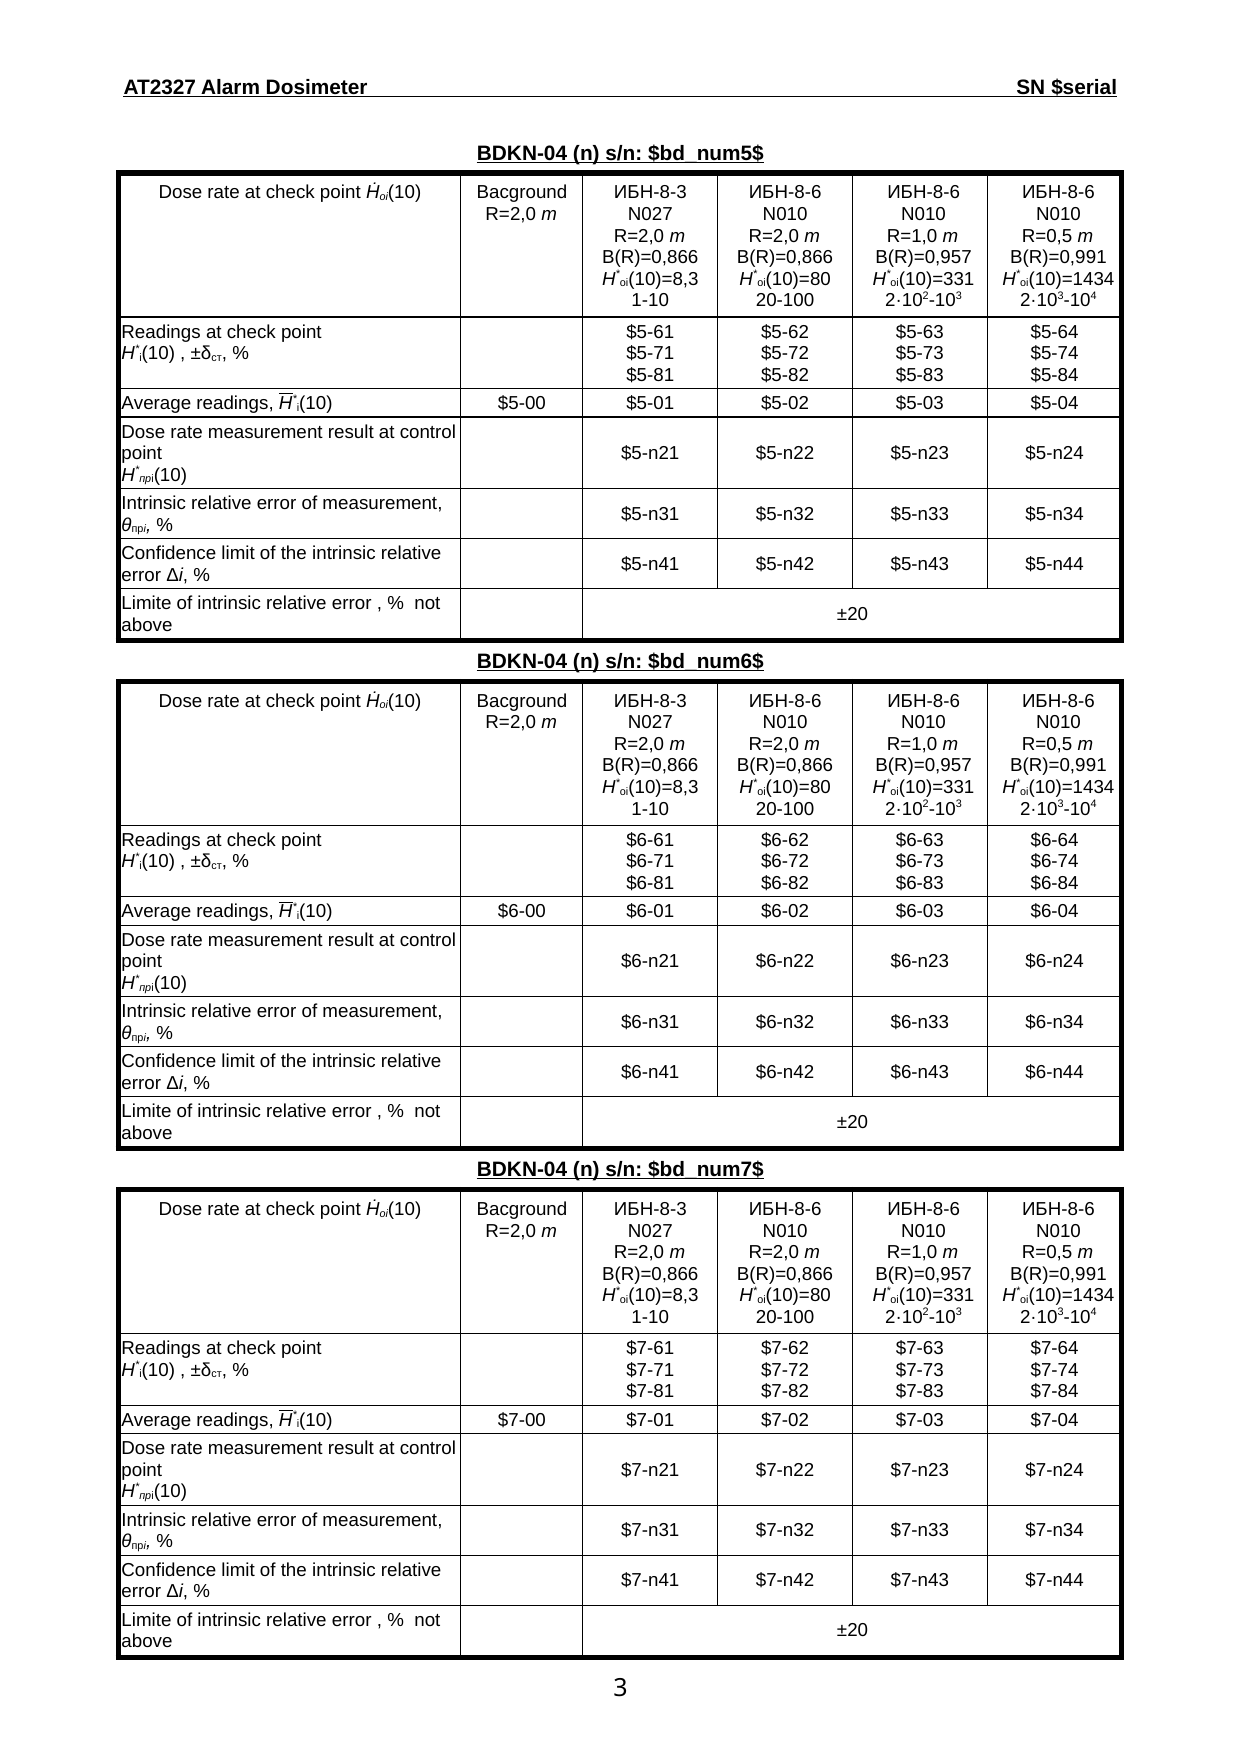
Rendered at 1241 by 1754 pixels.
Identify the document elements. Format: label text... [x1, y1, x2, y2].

table_cell ИБН-8-3 N027 R=2,0 m B(R)=0,866 H*oi(10)=8,3 1-10 [583, 1192, 717, 1333]
table_cell $5-n33 [853, 489, 987, 538]
table_cell $7-62 $7-72 $7-82 [718, 1334, 852, 1404]
table_cell Confidence limit of the intrinsic relative error Δi, % [121, 539, 460, 588]
table_cell $5-n44 [988, 539, 1119, 588]
table_cell $5-n43 [853, 539, 987, 588]
table_cell $7-64 $7-74 $7-84 [988, 1334, 1119, 1404]
table_cell $7-02 [718, 1406, 852, 1433]
table_cell $6-62 $6-72 $6-82 [718, 826, 852, 896]
table_cell $6-n44 [988, 1047, 1119, 1096]
table_cell [461, 318, 582, 388]
table_cell $6-63 $6-73 $6-83 [853, 826, 987, 896]
table_cell Intrinsic relative error of measurement, θпрi, % [121, 997, 460, 1046]
table_cell $6-02 [718, 897, 852, 925]
table_cell Confidence limit of the intrinsic relative error Δi, % [121, 1556, 460, 1604]
table_cell [461, 1334, 582, 1404]
table_cell Confidence limit of the intrinsic relative error Δi, % [121, 1047, 460, 1096]
table_cell [461, 1556, 582, 1604]
table_cell [461, 826, 582, 896]
table_cell $5-n24 [988, 418, 1119, 488]
table_cell [461, 1434, 582, 1504]
table_header BDKN-04 (n) s/n: $bd_num7$ [118, 1151, 1122, 1187]
table_cell $6-n41 [583, 1047, 717, 1096]
table_cell Limite of intrinsic relative error , % not above [121, 1606, 460, 1654]
table_cell $5-00 [461, 389, 582, 416]
table_cell Intrinsic relative error of measurement, θпрi, % [121, 1506, 460, 1554]
table_cell $6-n33 [853, 997, 987, 1046]
table_cell $5-61 $5-71 $5-81 [583, 318, 717, 388]
table_cell ±20 [583, 1606, 1119, 1654]
table_cell $5-03 [853, 389, 987, 416]
table_cell $6-n34 [988, 997, 1119, 1046]
table_cell $7-n23 [853, 1434, 987, 1504]
table_cell [461, 1097, 582, 1146]
table_cell Dose rate at check point Ḣoi(10) [121, 684, 460, 825]
table_cell Bacground R=2,0 m [461, 1192, 582, 1333]
table_cell $7-n34 [988, 1506, 1119, 1554]
table_cell Intrinsic relative error of measurement, θпрi, % [121, 489, 460, 538]
table_cell $5-01 [583, 389, 717, 416]
table_cell ИБН-8-6 N010 R=0,5 m B(R)=0,991 H*oi(10)=1434 2·103-104 [988, 684, 1119, 825]
table_cell $7-n32 [718, 1506, 852, 1554]
table_cell $6-n23 [853, 926, 987, 996]
table_cell $7-n21 [583, 1434, 717, 1504]
table_cell $7-00 [461, 1406, 582, 1433]
table_cell $5-n21 [583, 418, 717, 488]
table_cell ИБН-8-6 N010 R=0,5 m B(R)=0,991 H*oi(10)=1434 2·103-104 [988, 1192, 1119, 1333]
table_cell Average readings, H*i(10) [121, 1406, 460, 1433]
table_cell $5-n42 [718, 539, 852, 588]
table_cell $6-n22 [718, 926, 852, 996]
table_cell $6-64 $6-74 $6-84 [988, 826, 1119, 896]
table_cell Average readings, H*i(10) [121, 389, 460, 416]
table_cell [461, 418, 582, 488]
table_cell $5-02 [718, 389, 852, 416]
table_cell [461, 1506, 582, 1554]
table_cell Bacground R=2,0 m [461, 684, 582, 825]
table_cell $5-n41 [583, 539, 717, 588]
table_cell $6-61 $6-71 $6-81 [583, 826, 717, 896]
table_cell $6-03 [853, 897, 987, 925]
table_cell $6-n42 [718, 1047, 852, 1096]
table_cell ИБН-8-6 N010 R=2,0 m B(R)=0,866 H*oi(10)=80 20-100 [718, 176, 852, 316]
table_cell ИБН-8-6 N010 R=1,0 m B(R)=0,957 H*oi(10)=331 2·102-103 [853, 1192, 987, 1333]
table_cell $7-61 $7-71 $7-81 [583, 1334, 717, 1404]
table_cell $5-64 $5-74 $5-84 [988, 318, 1119, 388]
table_cell $6-n24 [988, 926, 1119, 996]
table_cell $7-n43 [853, 1556, 987, 1604]
table_cell $7-04 [988, 1406, 1119, 1433]
table_cell $6-n21 [583, 926, 717, 996]
table_cell $5-n32 [718, 489, 852, 538]
table_cell $5-62 $5-72 $5-82 [718, 318, 852, 388]
table_cell $7-63 $7-73 $7-83 [853, 1334, 987, 1404]
table_cell ИБН-8-6 N010 R=1,0 m B(R)=0,957 H*oi(10)=331 2·102-103 [853, 176, 987, 316]
table_cell $6-n43 [853, 1047, 987, 1096]
table_cell $6-n32 [718, 997, 852, 1046]
table_cell $6-04 [988, 897, 1119, 925]
table_cell Readings at check point H*i(10) , ±δст, % [121, 318, 460, 388]
table_cell [461, 539, 582, 588]
table_cell Bacground R=2,0 m [461, 176, 582, 316]
table_cell ИБН-8-3 N027 R=2,0 m B(R)=0,866 H*oi(10)=8,3 1-10 [583, 176, 717, 316]
table_cell $6-01 [583, 897, 717, 925]
table_cell $7-n22 [718, 1434, 852, 1504]
table_cell [461, 926, 582, 996]
table_cell $7-n33 [853, 1506, 987, 1554]
table_cell Dose rate measurement result at control point H*прi(10) [121, 418, 460, 488]
table_cell ИБН-8-6 N010 R=0,5 m B(R)=0,991 H*oi(10)=1434 2·103-104 [988, 176, 1119, 316]
table_cell ±20 [583, 1097, 1119, 1146]
table_cell Dose rate at check point Ḣoi(10) [121, 176, 460, 316]
table_cell $7-01 [583, 1406, 717, 1433]
table_cell $7-n24 [988, 1434, 1119, 1504]
table_cell $7-n31 [583, 1506, 717, 1554]
table_cell Dose rate at check point Ḣoi(10) [121, 1192, 460, 1333]
table_cell Readings at check point H*i(10) , ±δст, % [121, 1334, 460, 1404]
table_cell Limite of intrinsic relative error , % not above [121, 1097, 460, 1146]
table_cell $5-n23 [853, 418, 987, 488]
table_cell Readings at check point H*i(10) , ±δст, % [121, 826, 460, 896]
table_cell ИБН-8-6 N010 R=1,0 m B(R)=0,957 H*oi(10)=331 2·102-103 [853, 684, 987, 825]
table_cell $7-03 [853, 1406, 987, 1433]
table_cell $5-04 [988, 389, 1119, 416]
table_cell $5-n22 [718, 418, 852, 488]
table_cell Dose rate measurement result at control point H*прi(10) [121, 926, 460, 996]
table_cell ИБН-8-3 N027 R=2,0 m B(R)=0,866 H*oi(10)=8,3 1-10 [583, 684, 717, 825]
table_cell $5-n34 [988, 489, 1119, 538]
table_cell ±20 [583, 589, 1119, 638]
table_cell [461, 997, 582, 1046]
table_cell [461, 1606, 582, 1654]
table_cell [461, 589, 582, 638]
table_cell ИБН-8-6 N010 R=2,0 m B(R)=0,866 H*oi(10)=80 20-100 [718, 1192, 852, 1333]
table_cell Average readings, H*i(10) [121, 897, 460, 925]
table_cell $7-n42 [718, 1556, 852, 1604]
table_cell [461, 489, 582, 538]
table_cell Limite of intrinsic relative error , % not above [121, 589, 460, 638]
table_cell $6-00 [461, 897, 582, 925]
table_cell ИБН-8-6 N010 R=2,0 m B(R)=0,866 H*oi(10)=80 20-100 [718, 684, 852, 825]
table_cell $6-n31 [583, 997, 717, 1046]
table_cell [461, 1047, 582, 1096]
table_cell $7-n41 [583, 1556, 717, 1604]
table_cell $5-63 $5-73 $5-83 [853, 318, 987, 388]
table_header BDKN-04 (n) s/n: $bd_num5$ [118, 135, 1122, 170]
table_cell $7-n44 [988, 1556, 1119, 1604]
table_cell $5-n31 [583, 489, 717, 538]
table_cell Dose rate measurement result at control point H*прi(10) [121, 1434, 460, 1504]
table_header BDKN-04 (n) s/n: $bd_num6$ [118, 643, 1122, 679]
